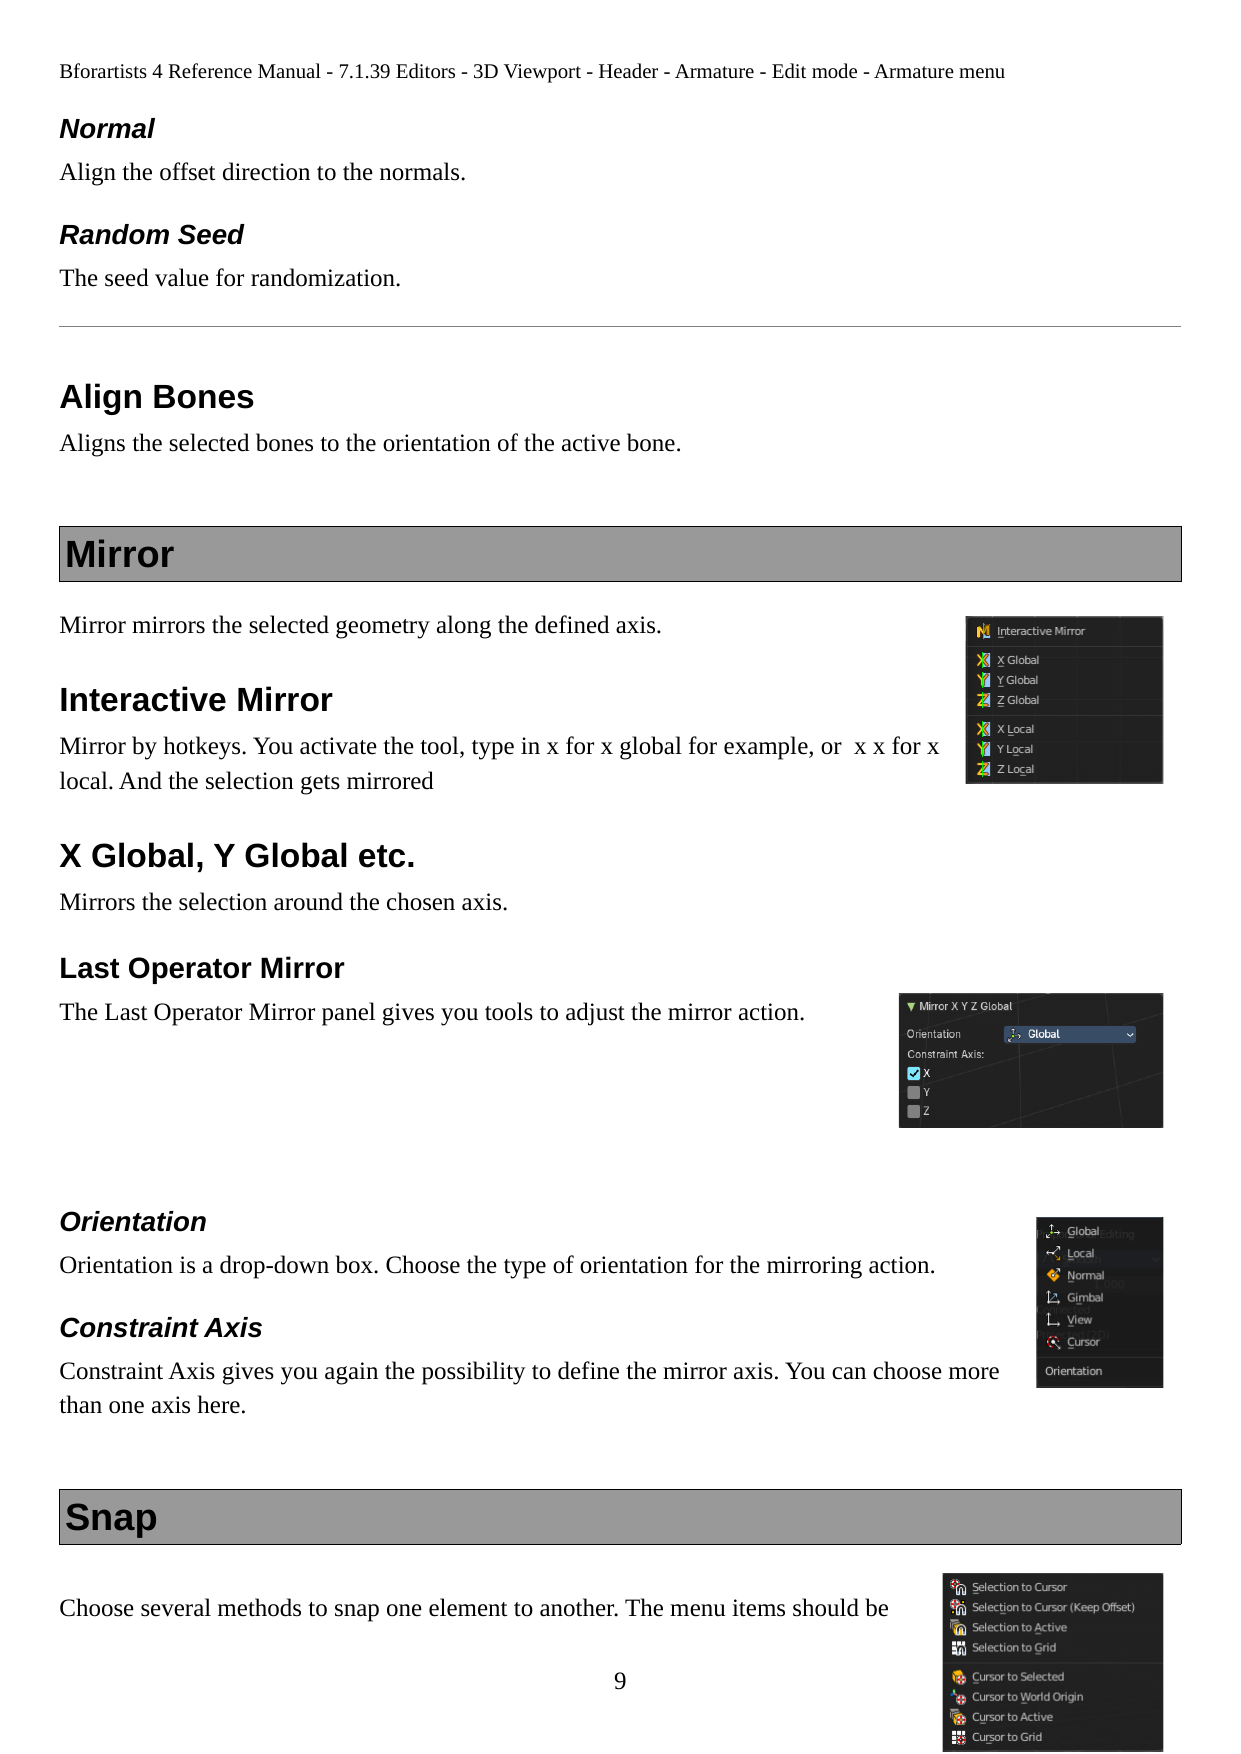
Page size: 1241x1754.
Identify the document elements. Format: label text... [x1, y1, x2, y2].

picture [1036, 1217, 1164, 1388]
subtitle [1164, 680, 1181, 719]
text Align the offset direction to the normals. [59, 157, 1181, 186]
text Orientation is a drop-down box. Choose the type of orientation for the mirroring action. [59, 1250, 1036, 1279]
subtitle Interactive Mirror [59, 680, 965, 719]
subtitle Random Seed [59, 218, 1181, 250]
text Constraint Axis gives you again the possibility to define the mirror axis. You can choose more than one axis here. [59, 1356, 1181, 1419]
text The seed value for randomization. [59, 263, 1181, 292]
subtitle [1164, 1311, 1181, 1343]
table_header Snap [60, 1490, 1181, 1544]
picture [898, 993, 1164, 1128]
subtitle Last Operator Mirror [59, 951, 1181, 984]
picture [942, 1573, 1164, 1752]
text The Last Operator Mirror panel gives you tools to adjust the mirror action. [59, 997, 898, 1026]
subtitle X Global, Y Global etc. [59, 836, 1181, 874]
subtitle Normal [59, 113, 1181, 144]
picture [965, 616, 1164, 784]
subtitle Align Bones [59, 377, 1181, 416]
text Mirror mirrors the selected geometry along the defined axis. [59, 610, 1181, 639]
text Choose several methods to snap one element to another. The menu items should be [59, 1593, 942, 1622]
subtitle Orientation [59, 1206, 1181, 1237]
text Mirrors the selection around the chosen axis. [59, 887, 1181, 916]
table_header Mirror [60, 527, 1181, 581]
text Mirror by hotkeys. You activate the tool, type in x for x global for example, or x x for x local. And the selection gets mirrored [59, 731, 1181, 794]
text Aligns the selected bones to the orientation of the active bone. [59, 428, 1181, 457]
subtitle Constraint Axis [59, 1311, 1036, 1343]
